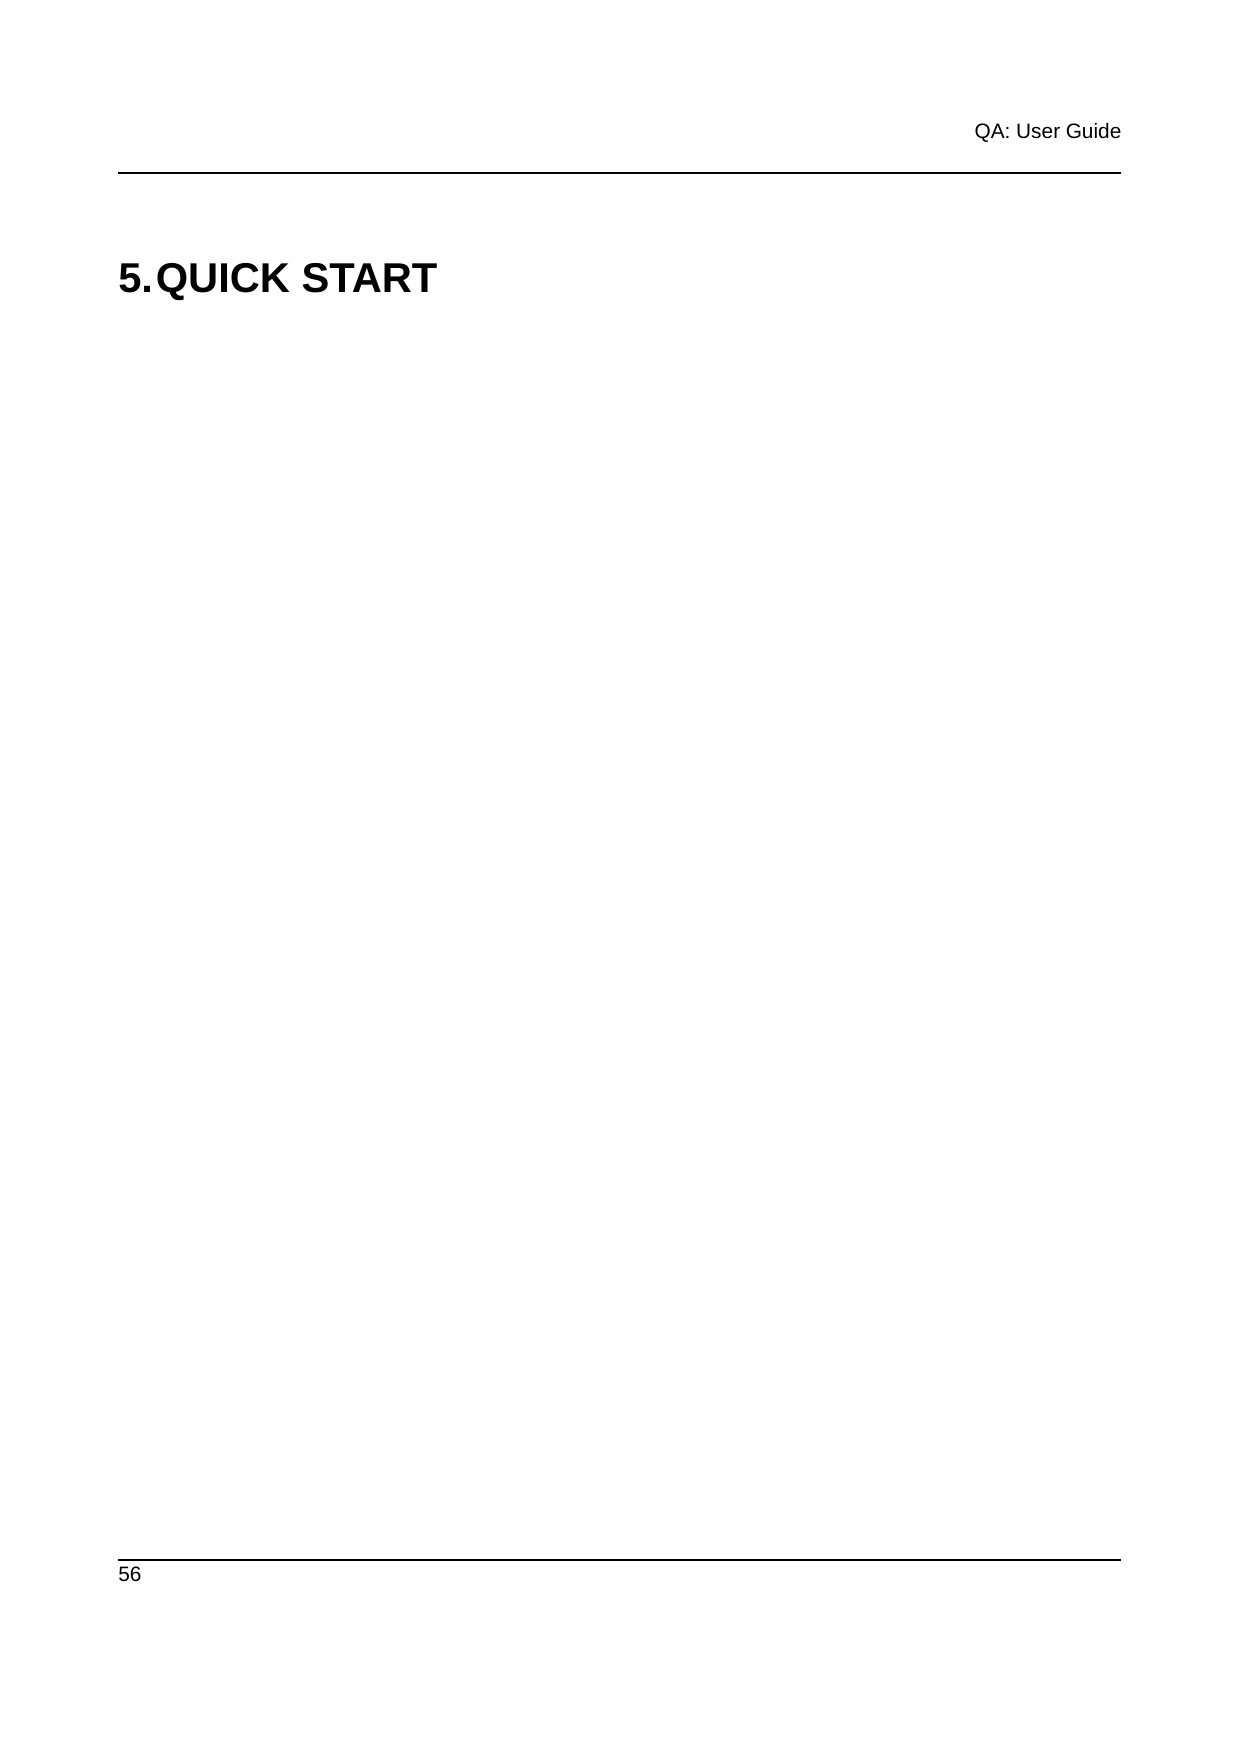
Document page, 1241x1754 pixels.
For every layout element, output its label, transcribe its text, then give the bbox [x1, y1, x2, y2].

subtitle Quick start [118, 253, 1122, 301]
